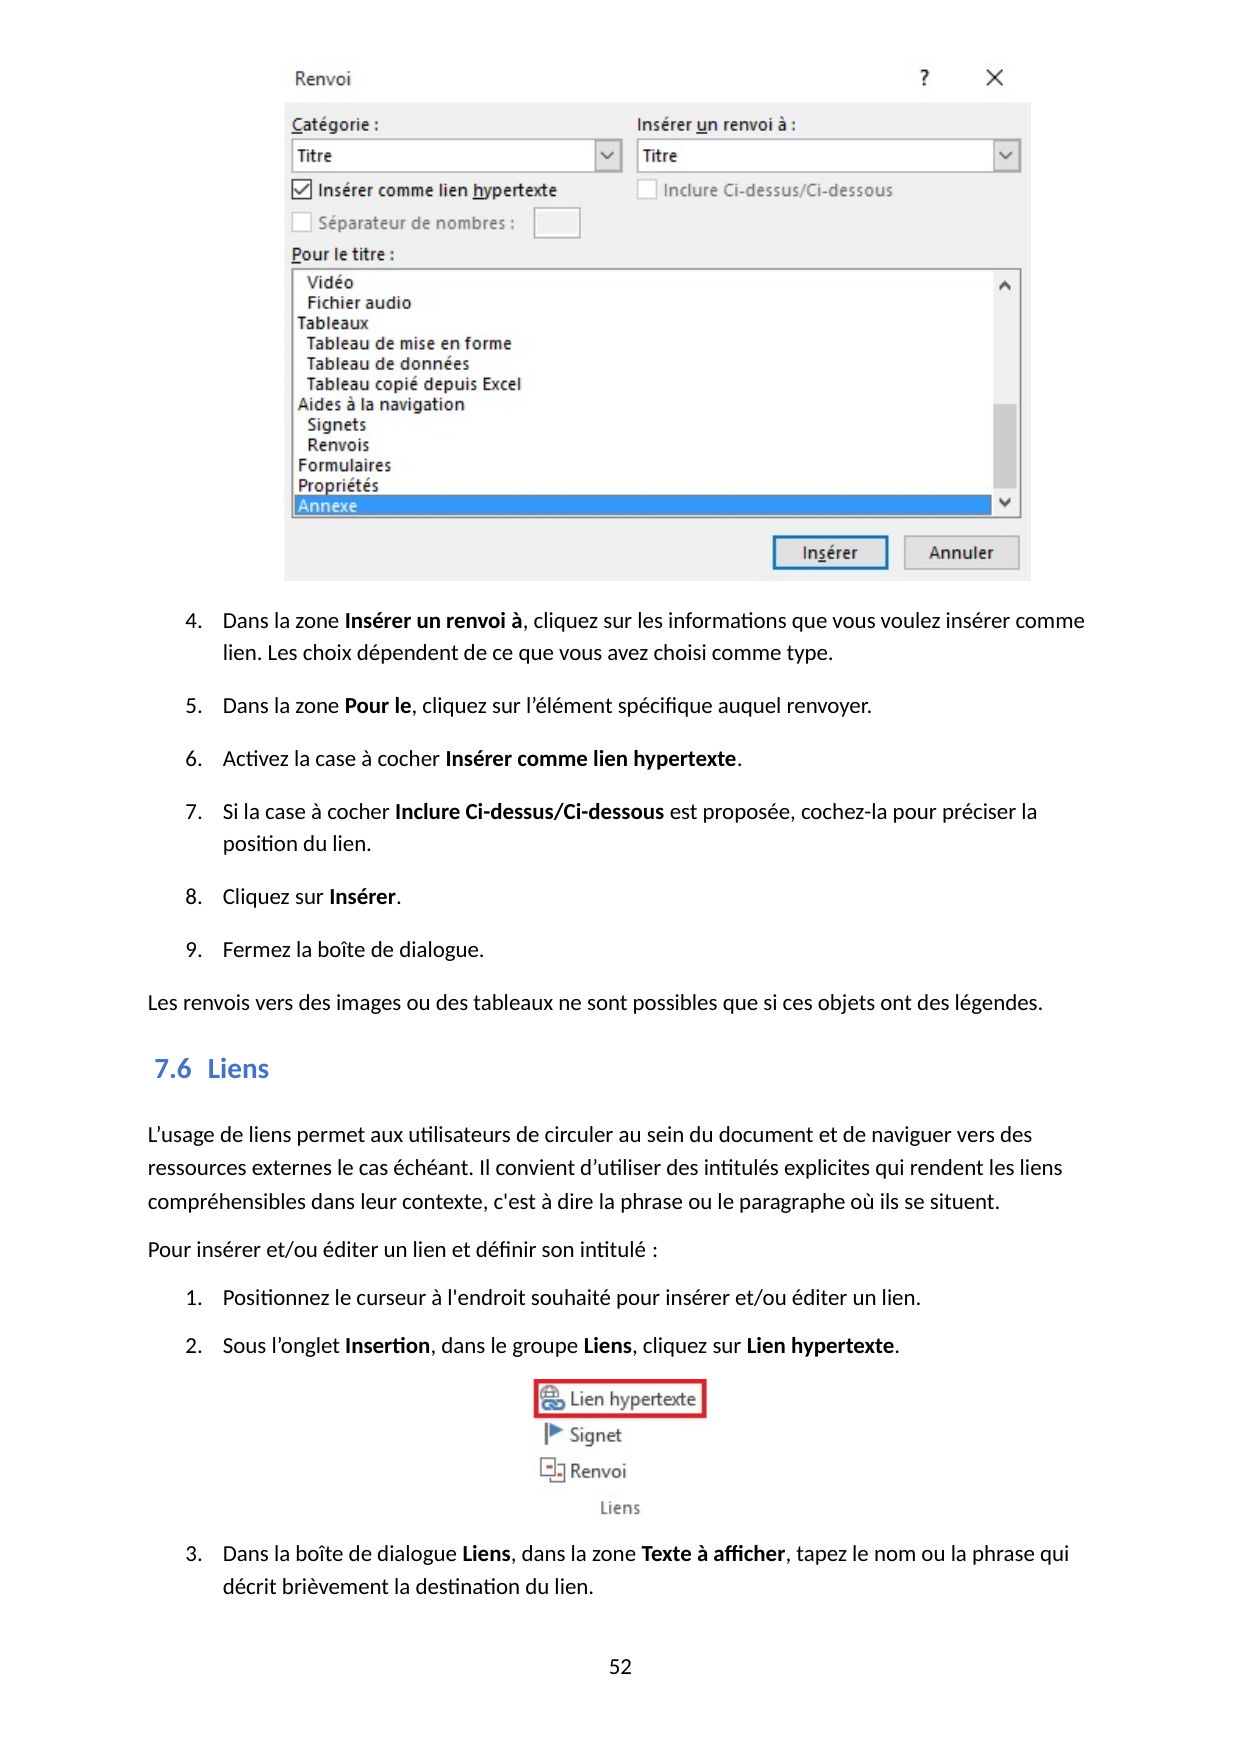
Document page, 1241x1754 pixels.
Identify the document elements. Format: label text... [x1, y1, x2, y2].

subtitle Liens [148, 1050, 1093, 1086]
text Pour insérer et/ou éditer un lien et définir son intitulé : [148, 1235, 1093, 1263]
list Cliquez sur Insérer. [185, 882, 1093, 910]
list Fermez la boîte de dialogue. [185, 935, 1093, 963]
list Positionnez le curseur à l'endroit souhaité pour insérer et/ou éditer un lien. [185, 1283, 1093, 1311]
list Activez la case à cocher Insérer comme lien hypertexte. [185, 744, 1093, 772]
list Dans la zone Pour le, cliquez sur l’élément spécifique auquel renvoyer. [185, 691, 1093, 719]
list Sous l’onglet Insertion, dans le groupe Liens, cliquez sur Lien hypertexte. [185, 1331, 1093, 1359]
picture [531, 1379, 709, 1519]
list Dans la zone Insérer un renvoi à, cliquez sur les informations que vous voulez insérer comme lien. Les choix dépendent de ce que vous avez choisi comme type. [185, 606, 1093, 666]
text L’usage de liens permet aux utilisateurs de circuler au sein du document et de naviguer vers des ressources externes le cas échéant. Il convient d’utiliser des intitulés explicites qui rendent les liens compréhensibles dans leur contexte, c'est à dire la phrase ou le paragraphe où ils se situent. [148, 1120, 1093, 1215]
list Si la case à cocher Inclure Ci-dessus/Ci-dessous est proposée, cochez-la pour préciser la position du lien. [185, 797, 1093, 857]
text Les renvois vers des images ou des tableaux ne sont possibles que si ces objets ont des légendes. [148, 988, 1093, 1016]
list Dans la boîte de dialogue Liens, dans la zone Texte à afficher, tapez le nom ou la phrase qui décrit brièvement la destination du lien. [185, 1539, 1093, 1600]
picture [284, 59, 1031, 581]
